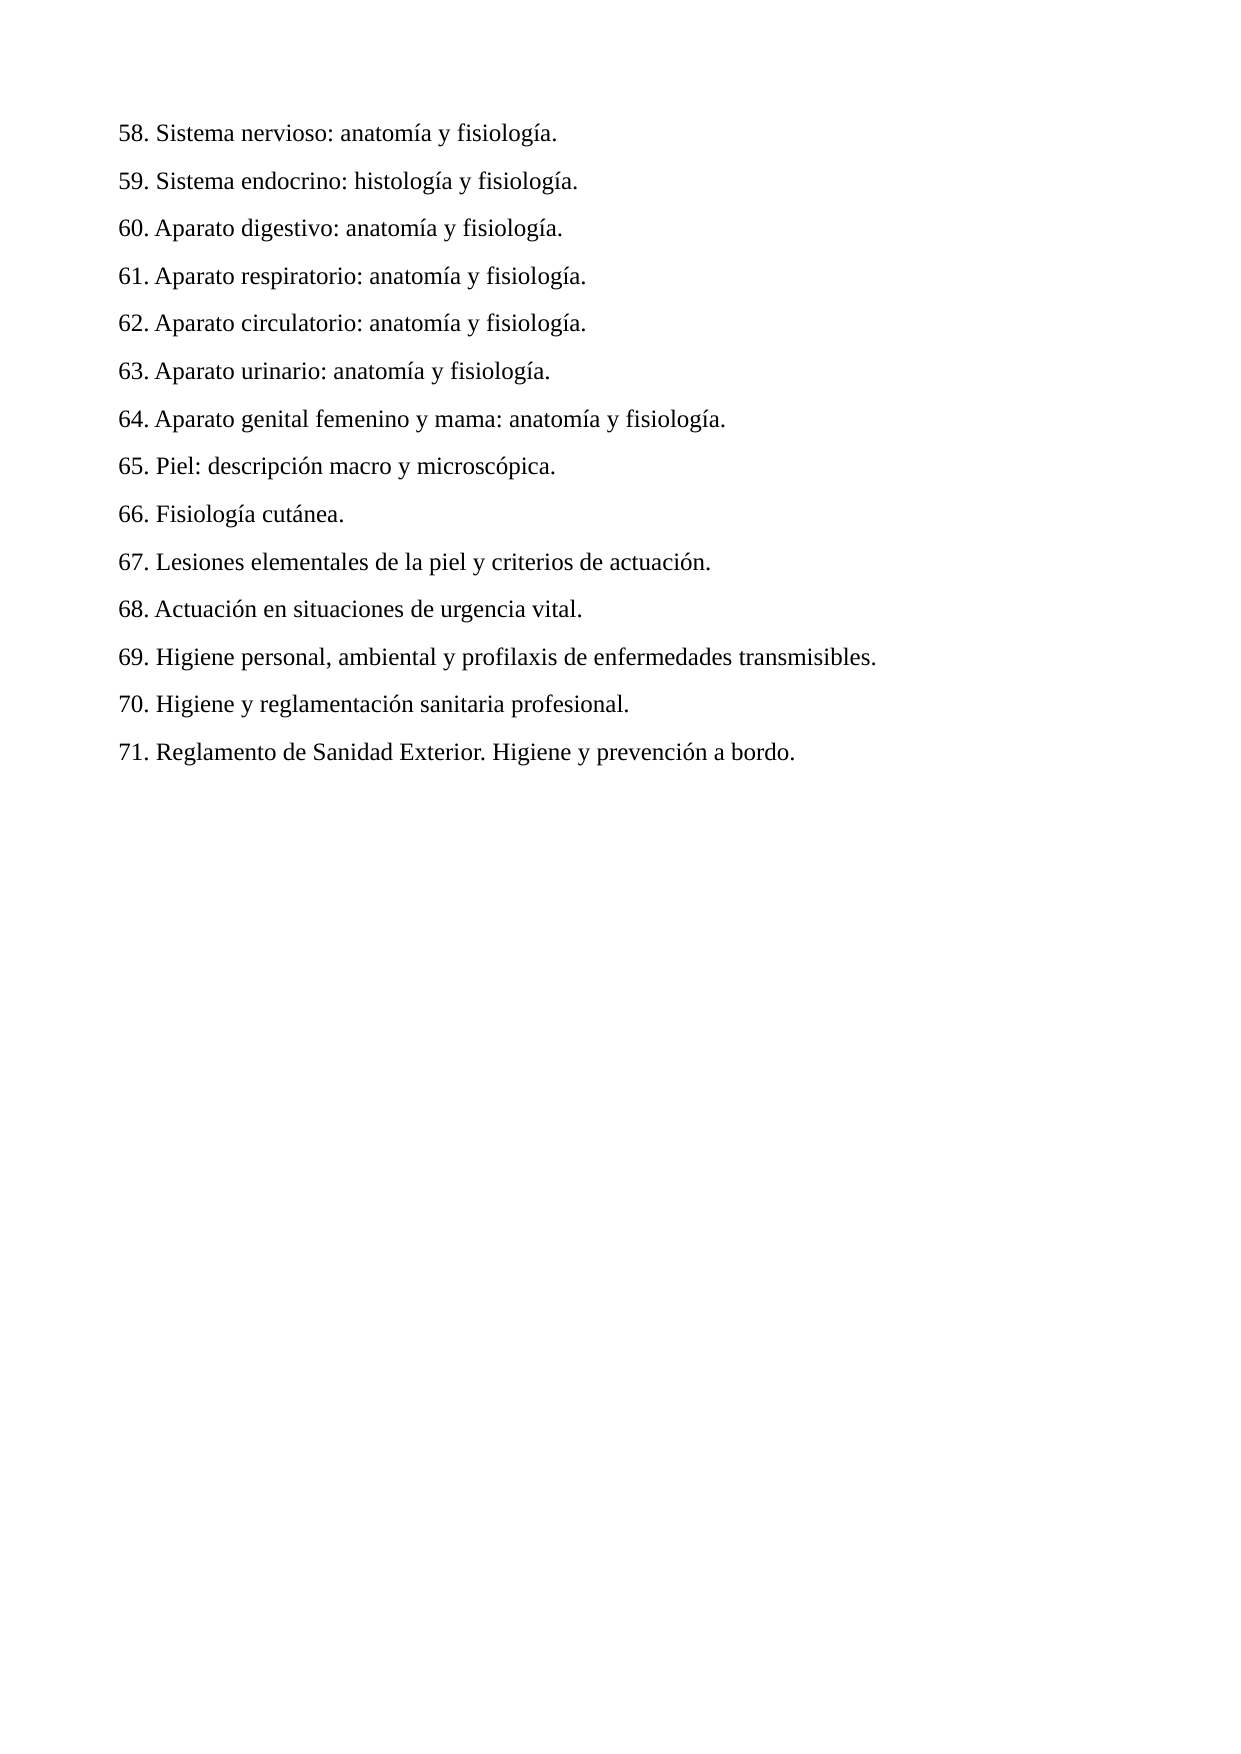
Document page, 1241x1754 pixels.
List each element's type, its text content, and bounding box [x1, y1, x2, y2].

text 63. Aparato urinario: anatomía y fisiología. [118, 356, 1122, 385]
text 61. Aparato respiratorio: anatomía y fisiología. [118, 261, 1122, 290]
text 71. Reglamento de Sanidad Exterior. Higiene y prevención a bordo. [118, 737, 1122, 766]
text 66. Fisiología cutánea. [118, 499, 1122, 528]
text 59. Sistema endocrino: histología y fisiología. [118, 166, 1122, 194]
text 60. Aparato digestivo: anatomía y fisiología. [118, 213, 1122, 242]
text 67. Lesiones elementales de la piel y criterios de actuación. [118, 547, 1122, 575]
text 68. Actuación en situaciones de urgencia vital. [118, 594, 1122, 623]
text 69. Higiene personal, ambiental y profilaxis de enfermedades transmisibles. [118, 642, 1122, 671]
text 64. Aparato genital femenino y mama: anatomía y fisiología. [118, 404, 1122, 432]
text 65. Piel: descripción macro y microscópica. [118, 451, 1122, 480]
text 62. Aparato circulatorio: anatomía y fisiología. [118, 308, 1122, 337]
text 58. Sistema nervioso: anatomía y fisiología. [118, 118, 1122, 147]
text 70. Higiene y reglamentación sanitaria profesional. [118, 689, 1122, 718]
